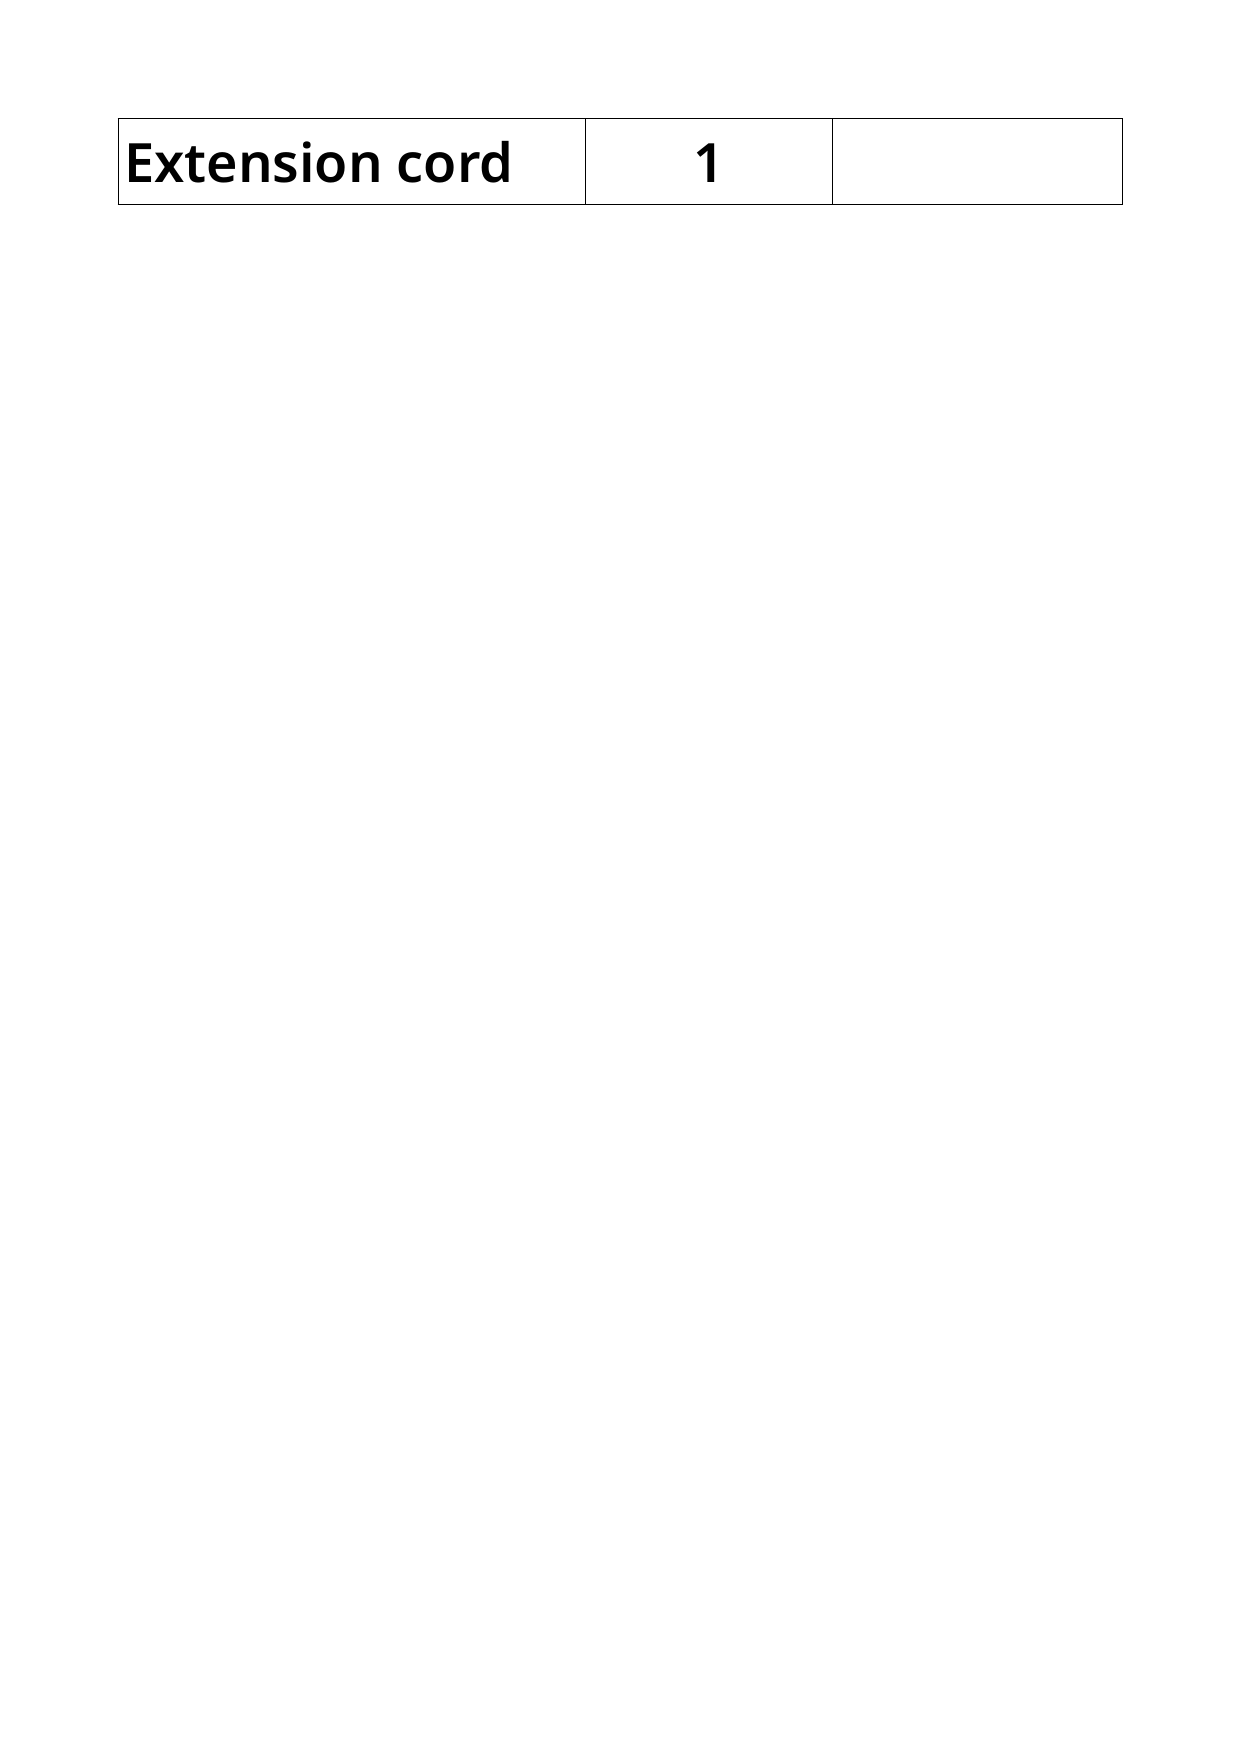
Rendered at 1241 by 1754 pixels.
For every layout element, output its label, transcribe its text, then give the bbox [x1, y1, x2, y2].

table_cell Extension cord [119, 119, 585, 204]
table_cell [833, 119, 1122, 204]
table_cell 1 [586, 119, 832, 204]
